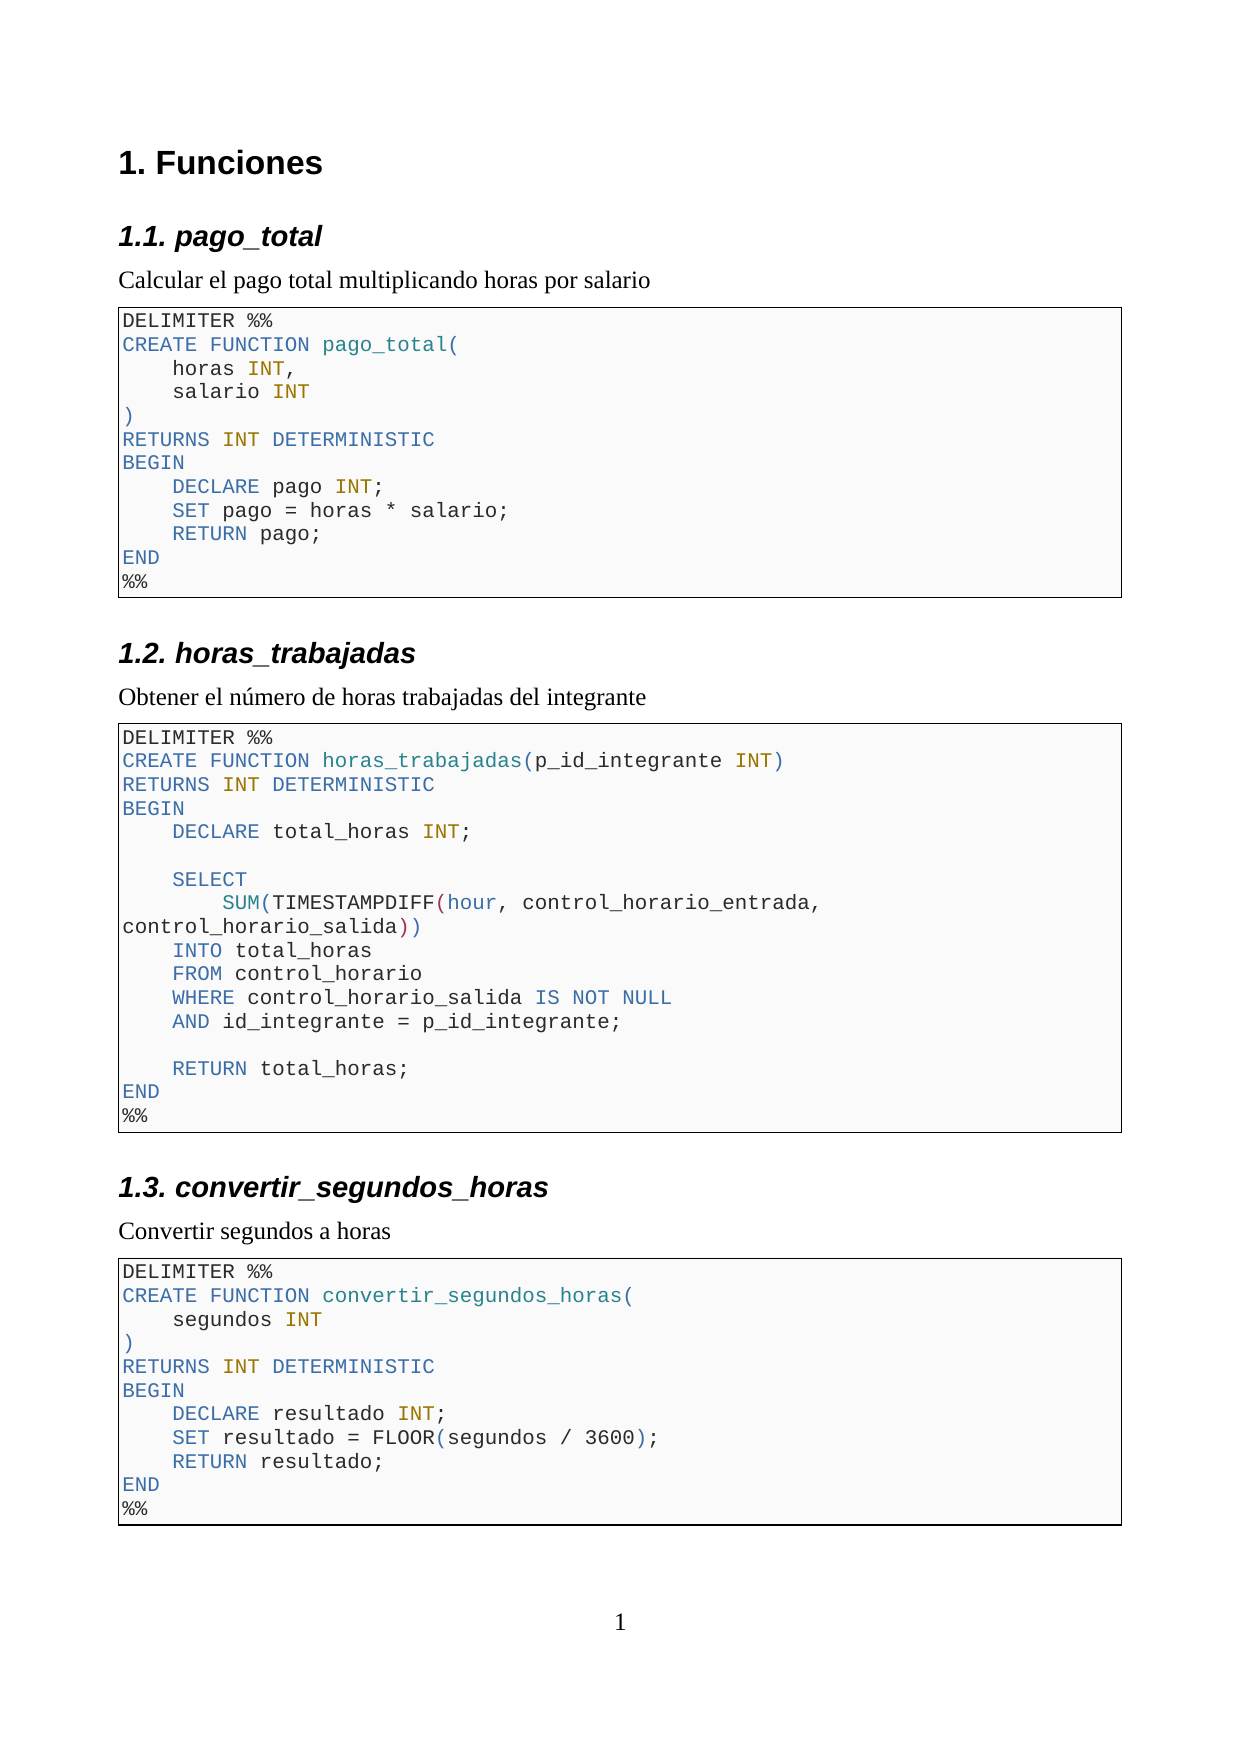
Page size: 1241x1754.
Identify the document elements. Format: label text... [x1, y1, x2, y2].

text DELIMITER %% [119, 724, 1121, 747]
text WHERE control_horario_salida IS NOT NULL [119, 983, 1121, 1007]
text DELIMITER %% [119, 308, 1121, 330]
text BEGIN [119, 794, 1121, 817]
text BEGIN [119, 448, 1121, 472]
text segundos INT [119, 1305, 1121, 1328]
text END [119, 1470, 1121, 1494]
text ) [119, 1328, 1121, 1352]
text horas INT, [119, 354, 1121, 377]
text DELIMITER %% [119, 1259, 1121, 1281]
subtitle pago_total [118, 219, 1122, 253]
text RETURN resultado; [119, 1447, 1121, 1470]
text DECLARE pago INT; [119, 472, 1121, 496]
text FROM control_horario [119, 959, 1121, 983]
text Obtener el número de horas trabajadas del integrante [118, 682, 1122, 710]
text DECLARE resultado INT; [119, 1399, 1121, 1423]
text RETURNS INT DETERMINISTIC [119, 770, 1121, 794]
text Calcular el pago total multiplicando horas por salario [118, 265, 1122, 294]
subtitle horas_trabajadas [118, 636, 1122, 669]
text %% [119, 1494, 1121, 1524]
text BEGIN [119, 1376, 1121, 1399]
text SUM(TIMESTAMPDIFF(hour, control_horario_entrada, control_horario_salida)) [119, 888, 1121, 936]
text RETURNS INT DETERMINISTIC [119, 1352, 1121, 1376]
text %% [119, 567, 1121, 597]
text CREATE FUNCTION horas_trabajadas(p_id_integrante INT) [119, 747, 1121, 770]
text salario INT [119, 377, 1121, 401]
text ) [119, 401, 1121, 425]
text RETURN pago; [119, 519, 1121, 543]
text AND id_integrante = p_id_integrante; [119, 1007, 1121, 1030]
text END [119, 1078, 1121, 1101]
subtitle convertir_segundos_horas [118, 1170, 1122, 1204]
text INTO total_horas [119, 936, 1121, 959]
text SELECT [119, 865, 1121, 888]
text SET pago = horas * salario; [119, 496, 1121, 519]
text END [119, 543, 1121, 567]
subtitle Funciones [118, 143, 1122, 182]
text %% [119, 1101, 1121, 1132]
text CREATE FUNCTION pago_total( [119, 330, 1121, 354]
text Convertir segundos a horas [118, 1216, 1122, 1245]
text DECLARE total_horas INT; [119, 817, 1121, 841]
text SET resultado = FLOOR(segundos / 3600); [119, 1423, 1121, 1447]
text RETURNS INT DETERMINISTIC [119, 425, 1121, 448]
text CREATE FUNCTION convertir_segundos_horas( [119, 1281, 1121, 1305]
text RETURN total_horas; [119, 1054, 1121, 1078]
